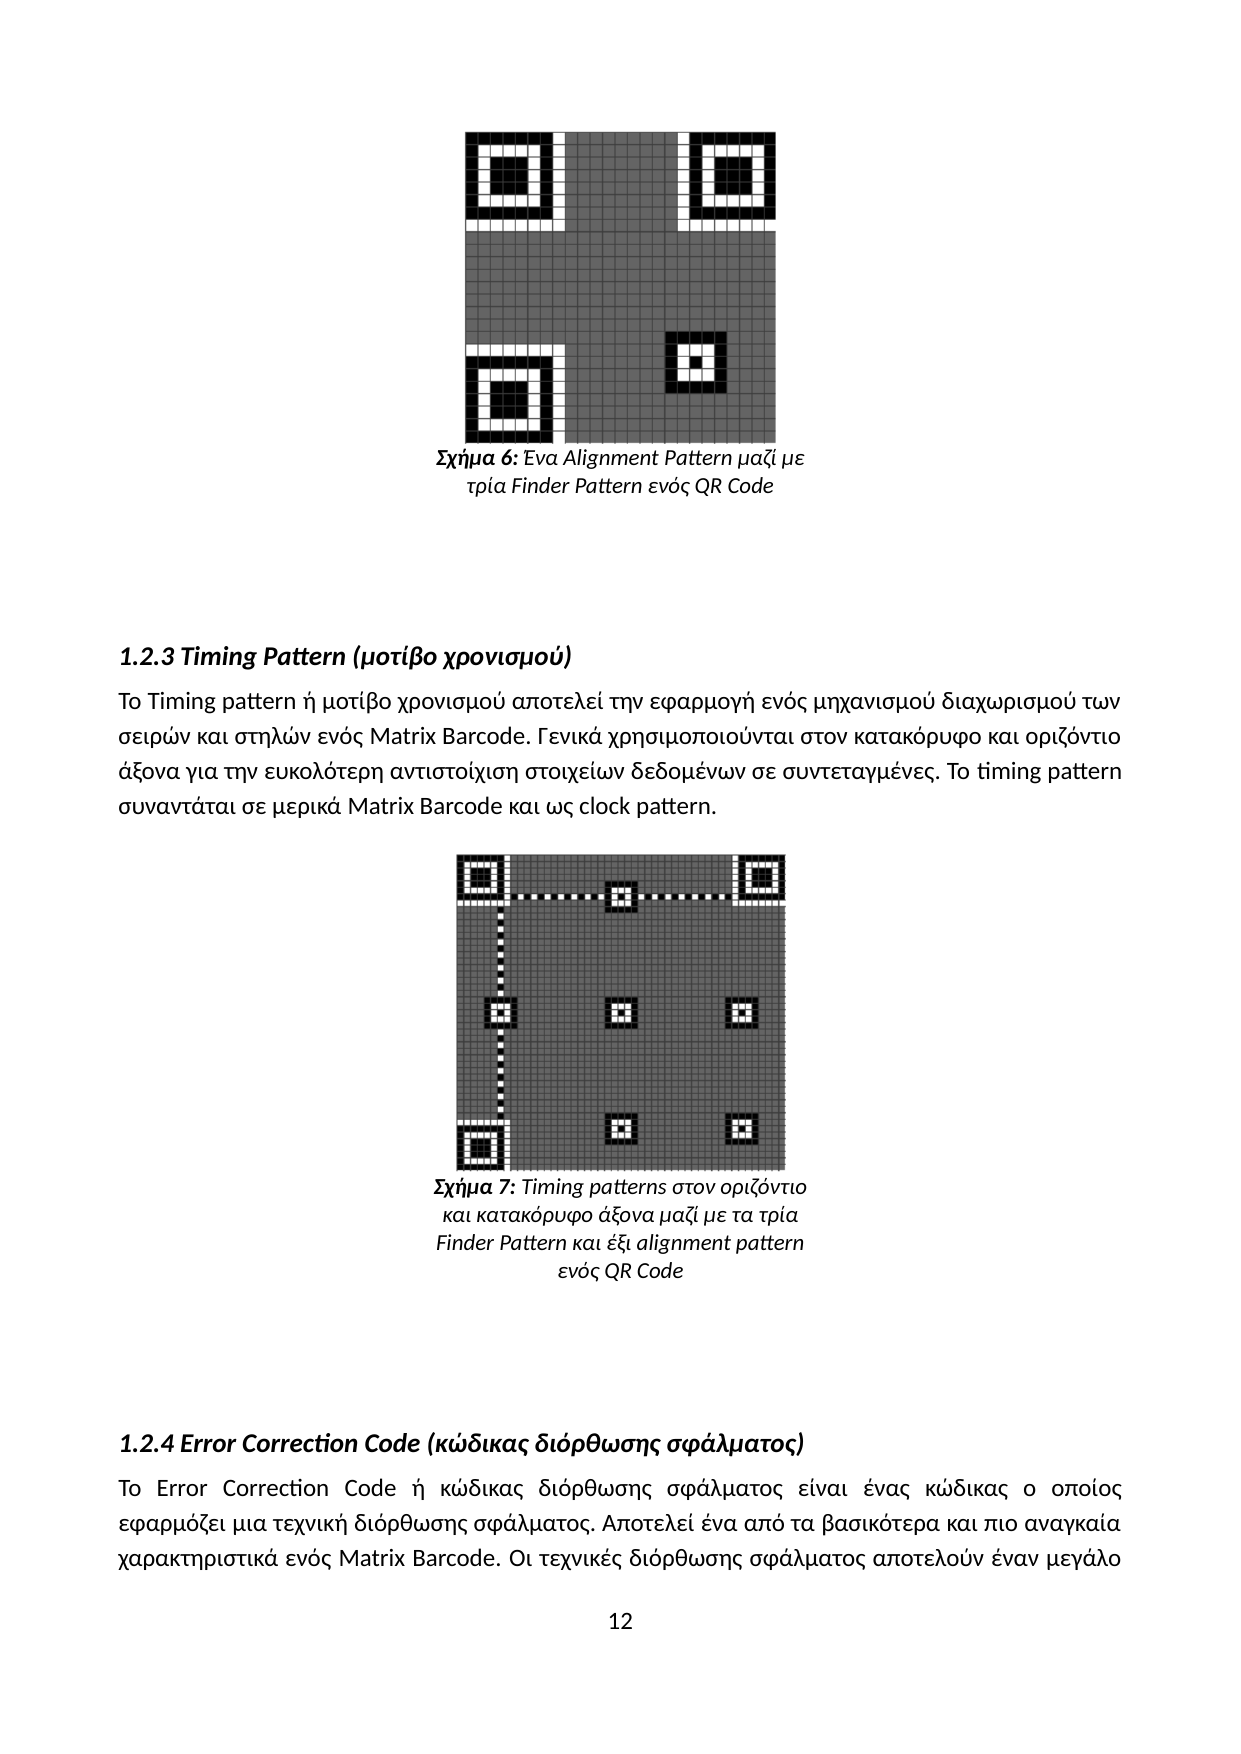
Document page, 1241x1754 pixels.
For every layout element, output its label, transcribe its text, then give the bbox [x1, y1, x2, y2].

text Σχήμα 7: Timing patterns στον οριζόντιο και κατακόρυφο άξονα μαζί με τα τρία Finder Pattern και έξι alignment pattern ενός QR Code [420, 852, 820, 1284]
picture [464, 130, 776, 444]
subtitle 1.2.3 Timing Pattern (μοτίβο χρονισμού) [118, 639, 1122, 673]
text Το Error Correction Code ή κώδικας διόρθωσης σφάλματος είναι ένας κώδικας ο οποίος εφαρμόζει μια τεχνική διόρθωσης σφάλματος. Αποτελεί ένα από τα βασικότερα και πιο αναγκαία χαρακτηριστικά ενός Matrix Barcode. Οι τεχνικές διόρθωσης σφάλματος αποτελούν έναν μεγάλο [118, 1472, 1122, 1573]
picture [454, 852, 786, 1172]
text Σχήμα 6: Ένα Alignment Pattern μαζί με τρία Finder Pattern ενός QR Code [433, 131, 807, 499]
subtitle 1.2.4 Error Correction Code (κώδικας διόρθωσης σφάλματος) [118, 1427, 1122, 1459]
text Το Timing pattern ή μοτίβο χρονισμού αποτελεί την εφαρμογή ενός μηχανισμού διαχωρισμού των σειρών και στηλών ενός Matrix Barcode. Γενικά χρησιμοποιούνται στον κατακόρυφο και οριζόντιο άξονα για την ευκολότερη αντιστοίχιση στοιχείων δεδομένων σε συντεταγμένες. Το timing pattern συναντάται σε μερικά Matrix Barcode και ως clock pattern. [118, 685, 1122, 821]
